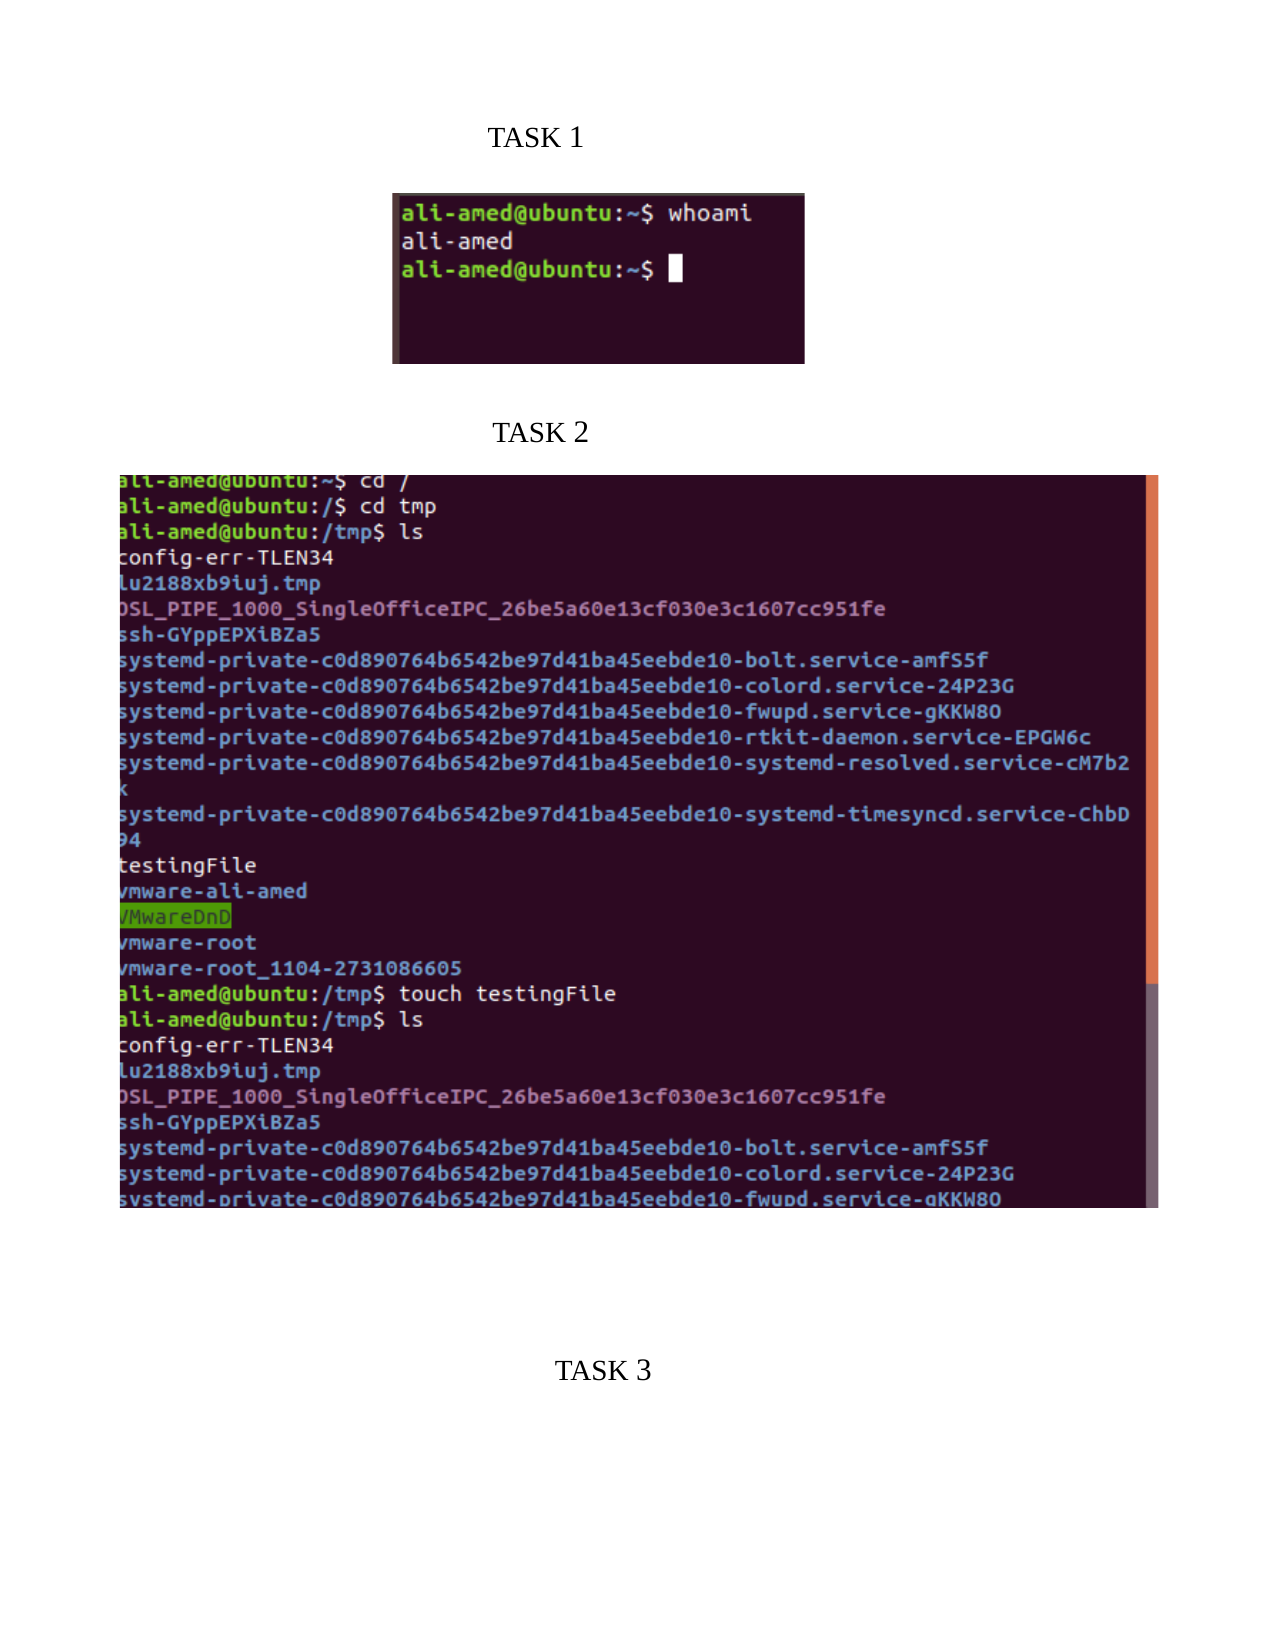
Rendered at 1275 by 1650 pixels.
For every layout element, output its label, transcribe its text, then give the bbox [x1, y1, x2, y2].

picture [119, 475, 1159, 1208]
text TASK 2 [118, 413, 1157, 449]
text TASK 3 [118, 1351, 1157, 1387]
picture [392, 193, 805, 364]
text TASK 1 [118, 118, 1157, 154]
